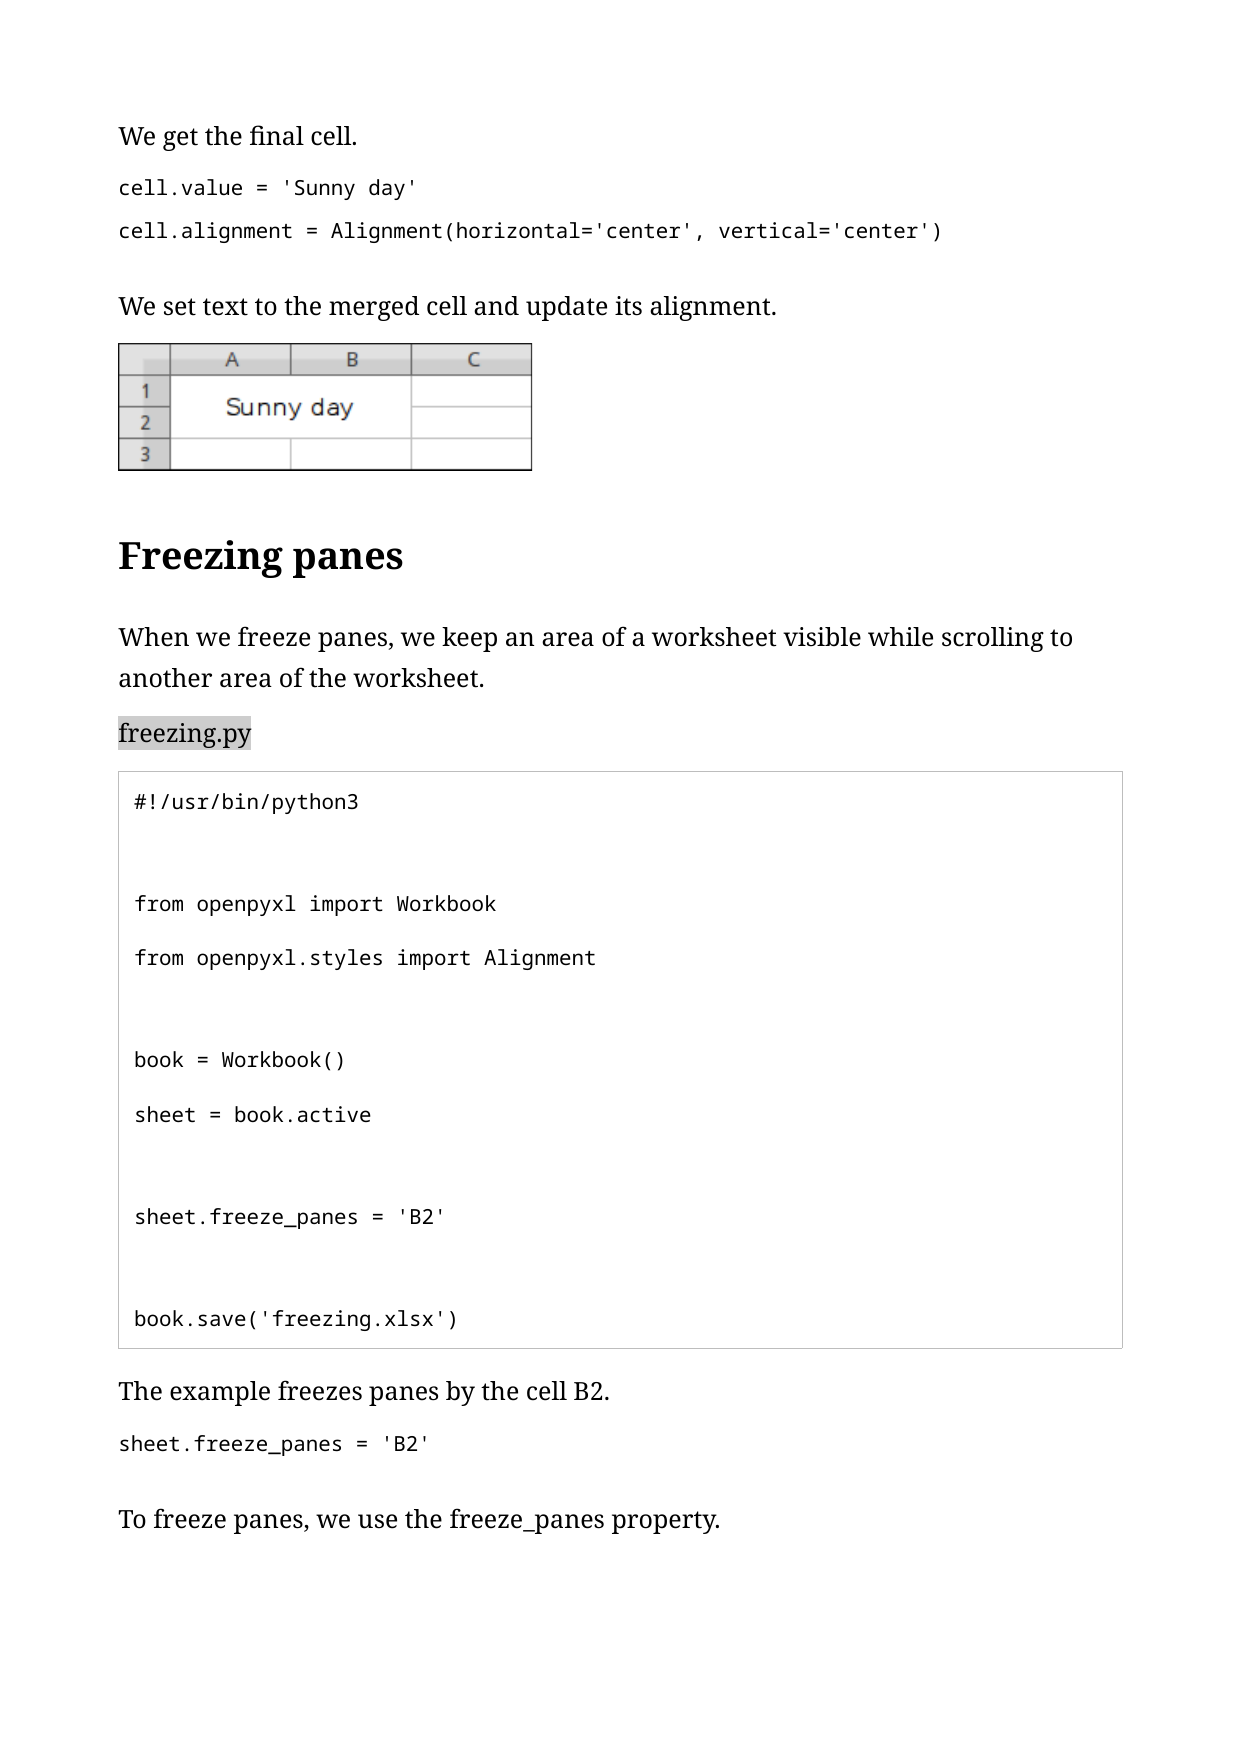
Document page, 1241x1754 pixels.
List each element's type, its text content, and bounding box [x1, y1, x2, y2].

text sheet = book.active [119, 1084, 1122, 1128]
text from openpyxl.styles import Alignment [119, 928, 1122, 972]
text When we freeze panes, we keep an area of a worksheet visible while scrolling to another area of the worksheet. [118, 620, 1122, 694]
text from openpyxl import Workbook [119, 873, 1122, 917]
text book = Workbook() [119, 1030, 1122, 1074]
text book.save('freezing.xlsx') [119, 1288, 1122, 1348]
text sheet.freeze_panes = 'B2' [118, 1429, 1122, 1458]
text freezing.py [118, 716, 1122, 750]
text sheet.freeze_panes = 'B2' [119, 1186, 1122, 1230]
subtitle Freezing panes [118, 529, 1122, 581]
text We set text to the merged cell and update its alignment. [118, 288, 1122, 322]
text To freeze panes, we use the freeze_panes property. [118, 1501, 1122, 1535]
text The example freezes panes by the cell B2. [118, 1374, 1122, 1408]
text cell.value = 'Sunny day' [118, 173, 1122, 202]
text #!/usr/bin/python3 [119, 772, 1122, 816]
text We get the final cell. [118, 118, 1122, 152]
text cell.alignment = Alignment(horizontal='center', vertical='center') [118, 216, 1122, 244]
picture [118, 343, 533, 471]
